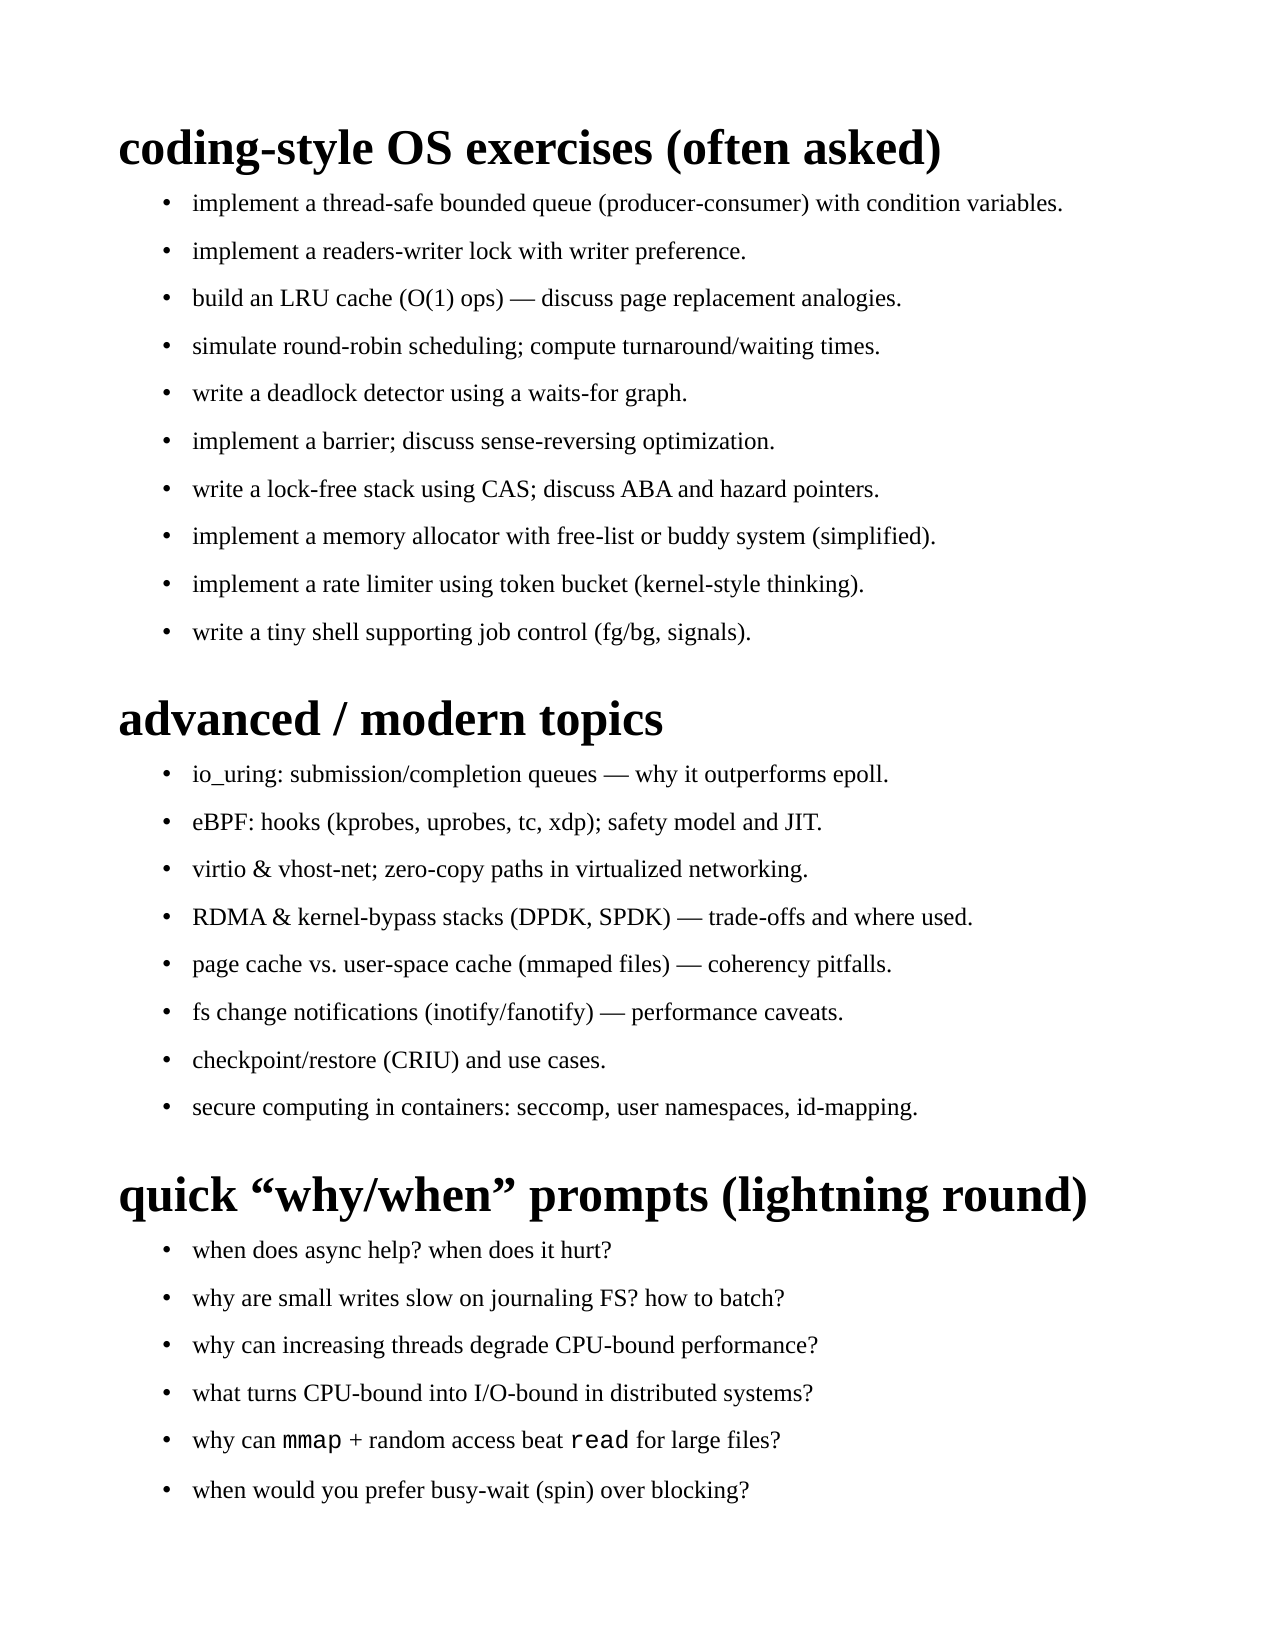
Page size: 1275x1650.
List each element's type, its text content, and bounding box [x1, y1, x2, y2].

list why can mmap + random access beat read for large files? [162, 1425, 1157, 1456]
list simulate round‑robin scheduling; compute turnaround/waiting times. [162, 331, 1157, 360]
list implement a memory allocator with free‑list or buddy system (simplified). [162, 521, 1157, 550]
list write a deadlock detector using a waits‑for graph. [162, 378, 1157, 407]
list io_uring: submission/completion queues — why it outperforms epoll. [162, 759, 1157, 788]
list eBPF: hooks (kprobes, uprobes, tc, xdp); safety model and JIT. [162, 807, 1157, 836]
subtitle advanced / modern topics [118, 689, 1157, 747]
list fs change notifications (inotify/fanotify) — performance caveats. [162, 997, 1157, 1026]
list virtio & vhost‑net; zero‑copy paths in virtualized networking. [162, 854, 1157, 883]
list why are small writes slow on journaling FS? how to batch? [162, 1283, 1157, 1311]
list RDMA & kernel‑bypass stacks (DPDK, SPDK) — trade‑offs and where used. [162, 902, 1157, 931]
list build an LRU cache (O(1) ops) — discuss page replacement analogies. [162, 283, 1157, 312]
list secure computing in containers: seccomp, user namespaces, id‑mapping. [162, 1092, 1157, 1121]
list when would you prefer busy‑wait (spin) over blocking? [162, 1475, 1157, 1504]
list page cache vs. user‑space cache (mmaped files) — coherency pitfalls. [162, 949, 1157, 978]
list checkpoint/restore (CRIU) and use cases. [162, 1045, 1157, 1073]
list implement a thread‑safe bounded queue (producer‑consumer) with condition variables. [162, 188, 1157, 217]
list why can increasing threads degrade CPU‑bound performance? [162, 1330, 1157, 1359]
list when does async help? when does it hurt? [162, 1235, 1157, 1264]
subtitle coding‑style OS exercises (often asked) [118, 118, 1157, 176]
list implement a rate limiter using token bucket (kernel‑style thinking). [162, 569, 1157, 598]
list what turns CPU‑bound into I/O‑bound in distributed systems? [162, 1378, 1157, 1407]
subtitle quick “why/when” prompts (lightning round) [118, 1165, 1157, 1222]
list write a tiny shell supporting job control (fg/bg, signals). [162, 617, 1157, 645]
list implement a barrier; discuss sense‑reversing optimization. [162, 426, 1157, 455]
list write a lock‑free stack using CAS; discuss ABA and hazard pointers. [162, 474, 1157, 502]
list implement a readers‑writer lock with writer preference. [162, 236, 1157, 264]
